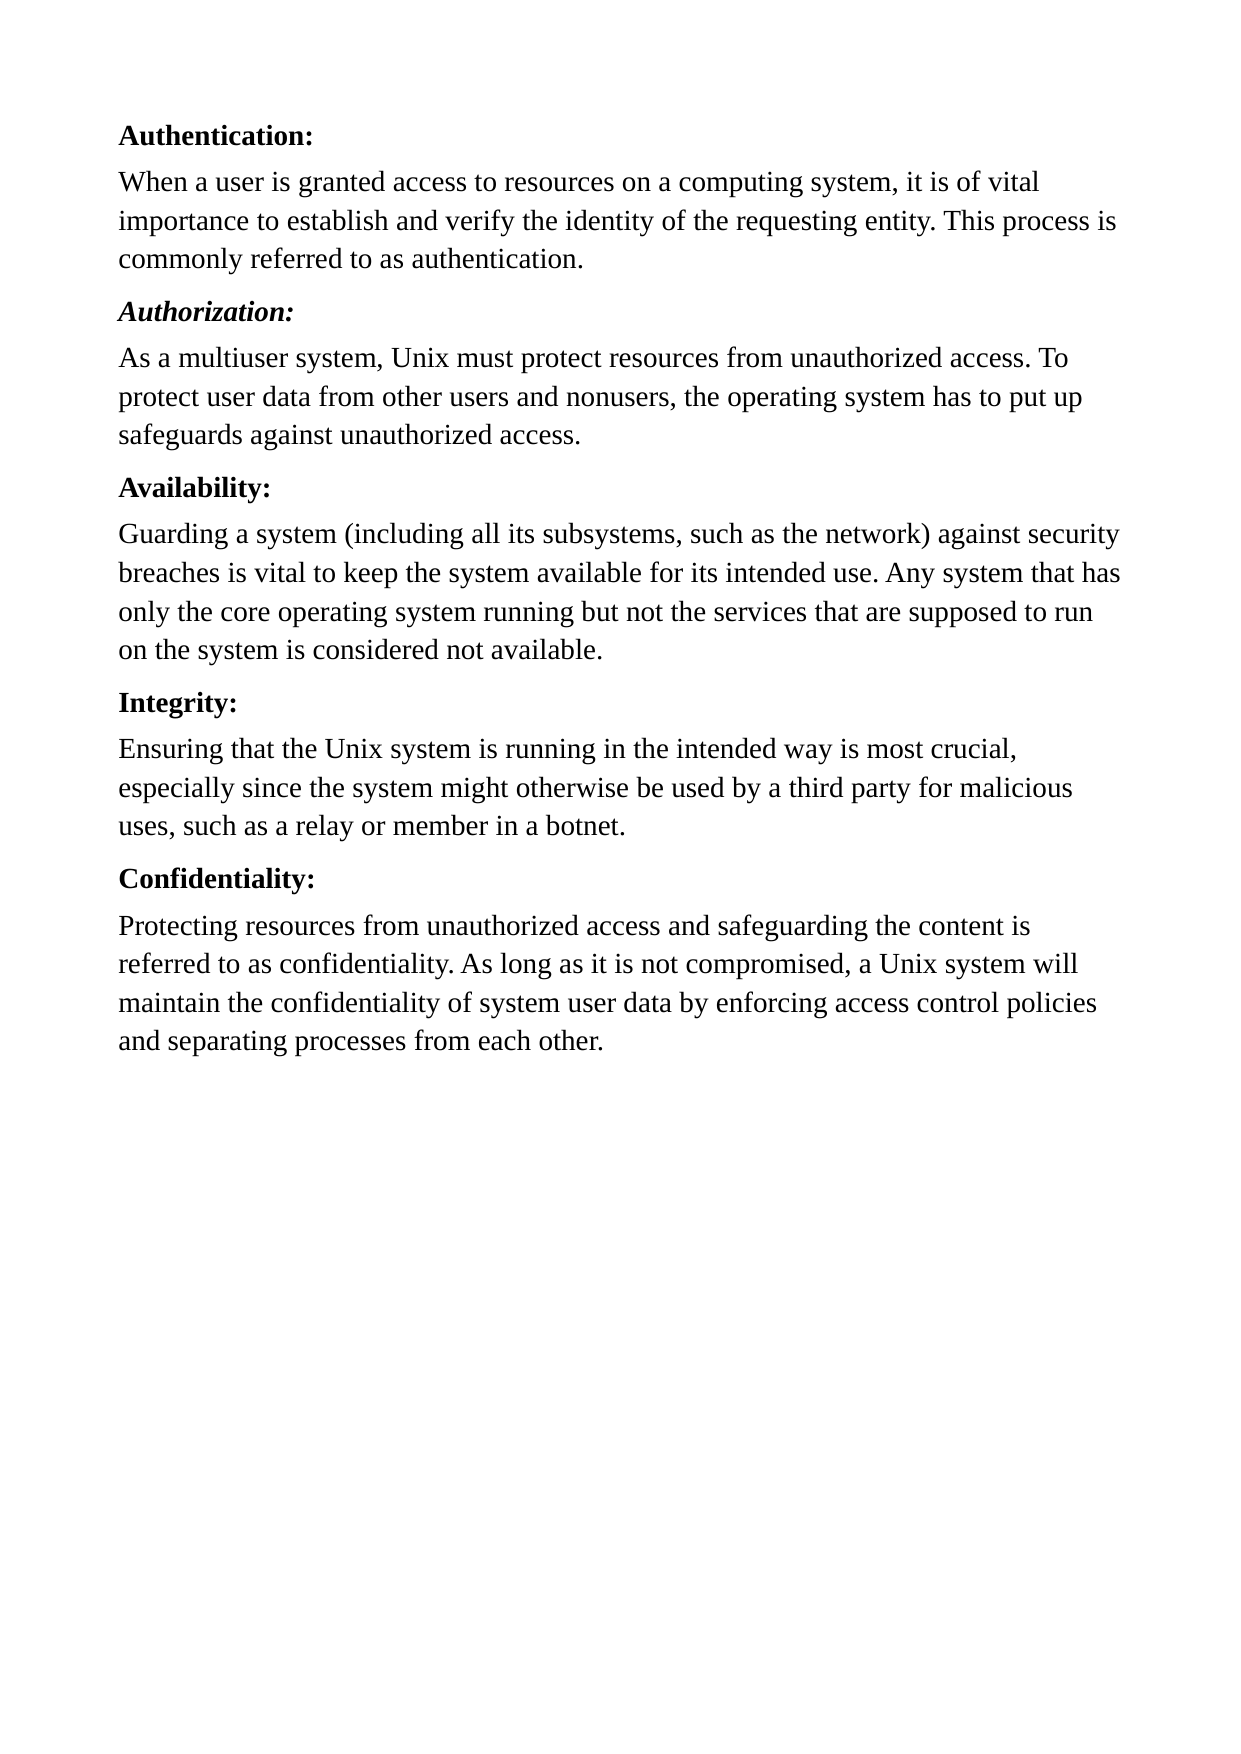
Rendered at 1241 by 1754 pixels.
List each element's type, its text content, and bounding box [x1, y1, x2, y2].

subtitle Authorization: [118, 294, 1122, 328]
subtitle Authentication: [118, 118, 1122, 152]
text When a user is granted access to resources on a computing system, it is of vital importance to establish and verify the identity of the requesting entity. This process is commonly referred to as authentication. [118, 164, 1122, 275]
text Guarding a system (including all its subsystems, such as the network) against security breaches is vital to keep the system available for its intended use. Any system that has only the core operating system running but not the services that are supposed to run on the system is considered not available. [118, 517, 1122, 666]
text As a multiuser system, Unix must protect resources from unauthorized access. To protect user data from other users and nonusers, the operating system has to put up safeguards against unauthorized access. [118, 340, 1122, 451]
subtitle Confidentiality: [118, 862, 1122, 895]
text Protecting resources from unauthorized access and safeguarding the content is referred to as confidentiality. As long as it is not compromised, a Unix system will maintain the confidentiality of system user data by enforcing access control policies and separating processes from each other. [118, 908, 1122, 1057]
text Ensuring that the Unix system is running in the intended way is most crucial, especially since the system might otherwise be used by a third party for malicious uses, such as a relay or member in a botnet. [118, 731, 1122, 842]
subtitle Availability: [118, 471, 1122, 504]
subtitle Integrity: [118, 685, 1122, 719]
